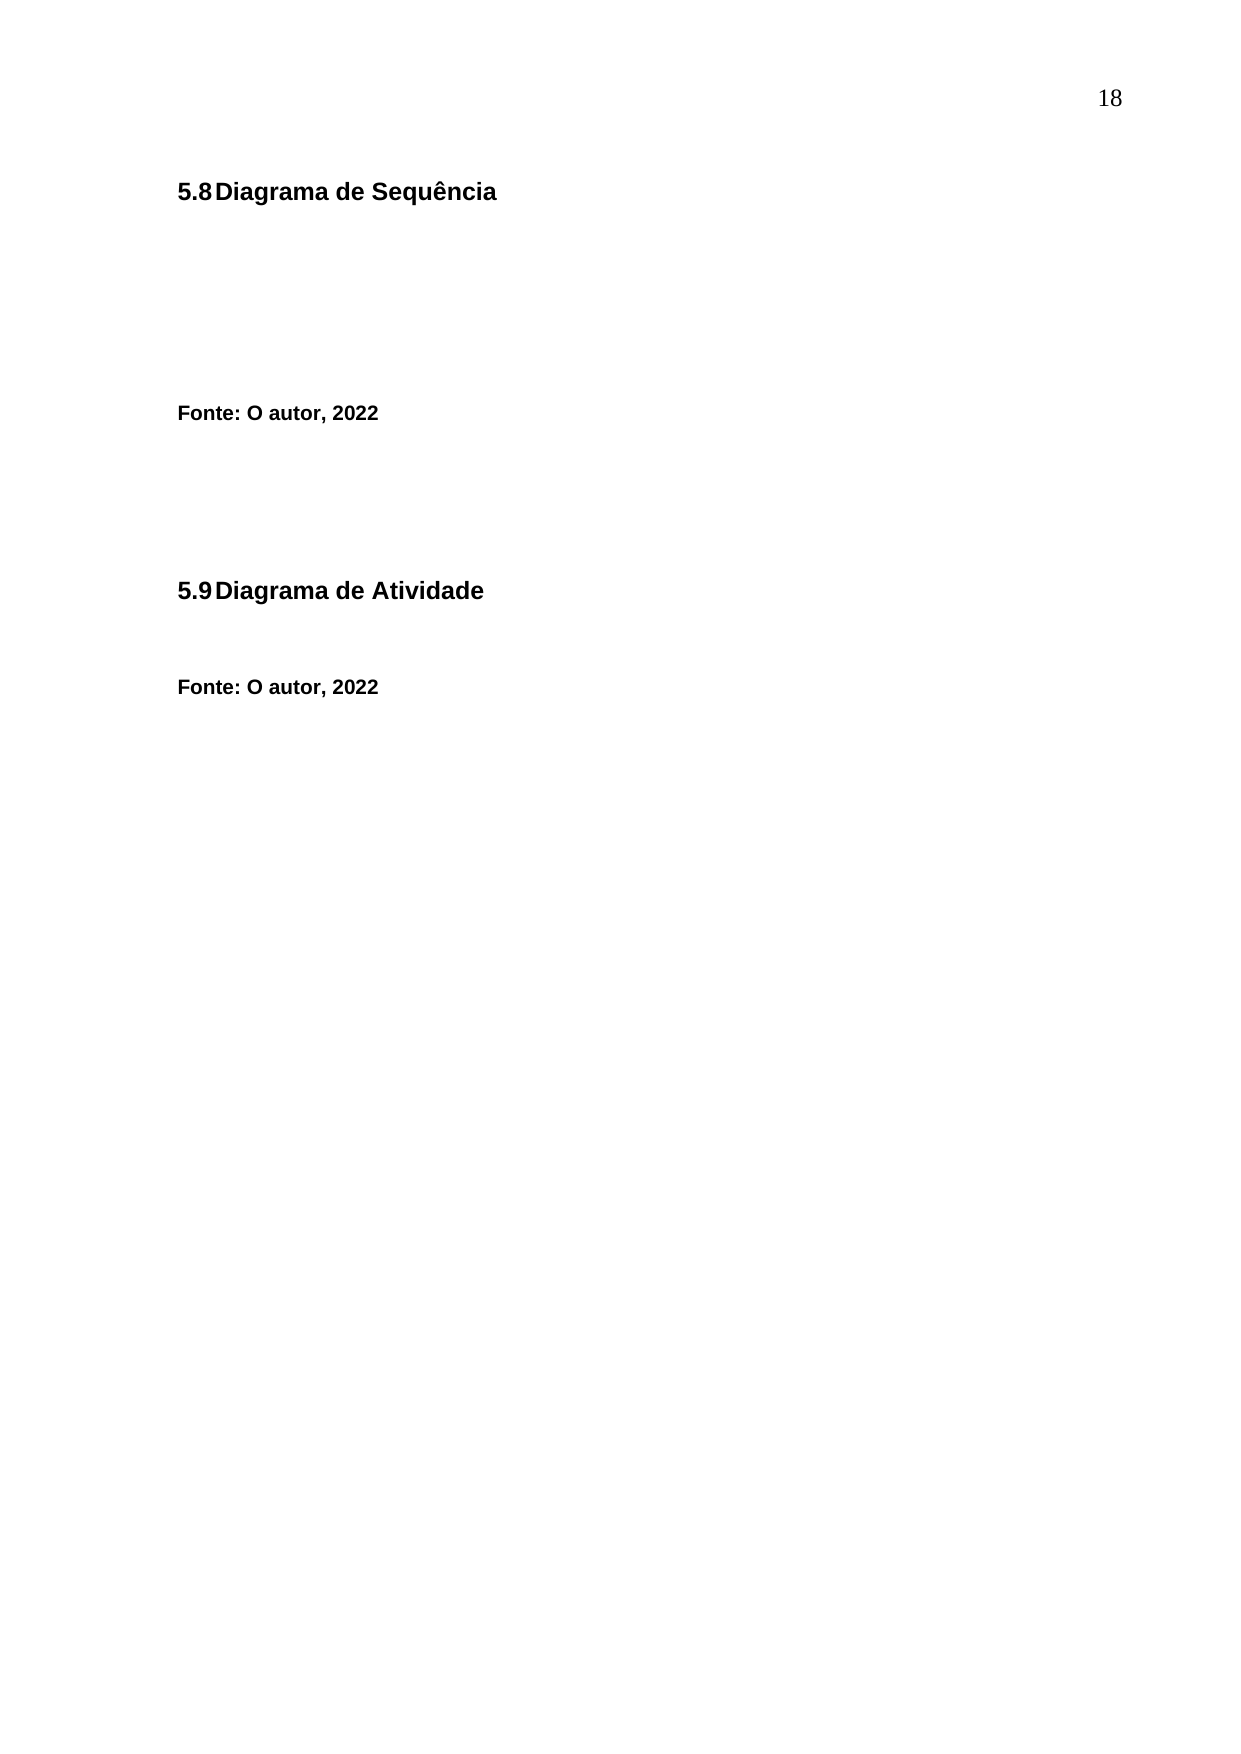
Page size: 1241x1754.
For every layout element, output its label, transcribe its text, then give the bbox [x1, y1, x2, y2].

subtitle Diagrama de Atividade [177, 576, 1122, 605]
subtitle Diagrama de Sequência [177, 177, 1122, 206]
text Fonte: O autor, 2022 [177, 401, 1122, 424]
text Fonte: O autor, 2022 [177, 675, 1122, 699]
